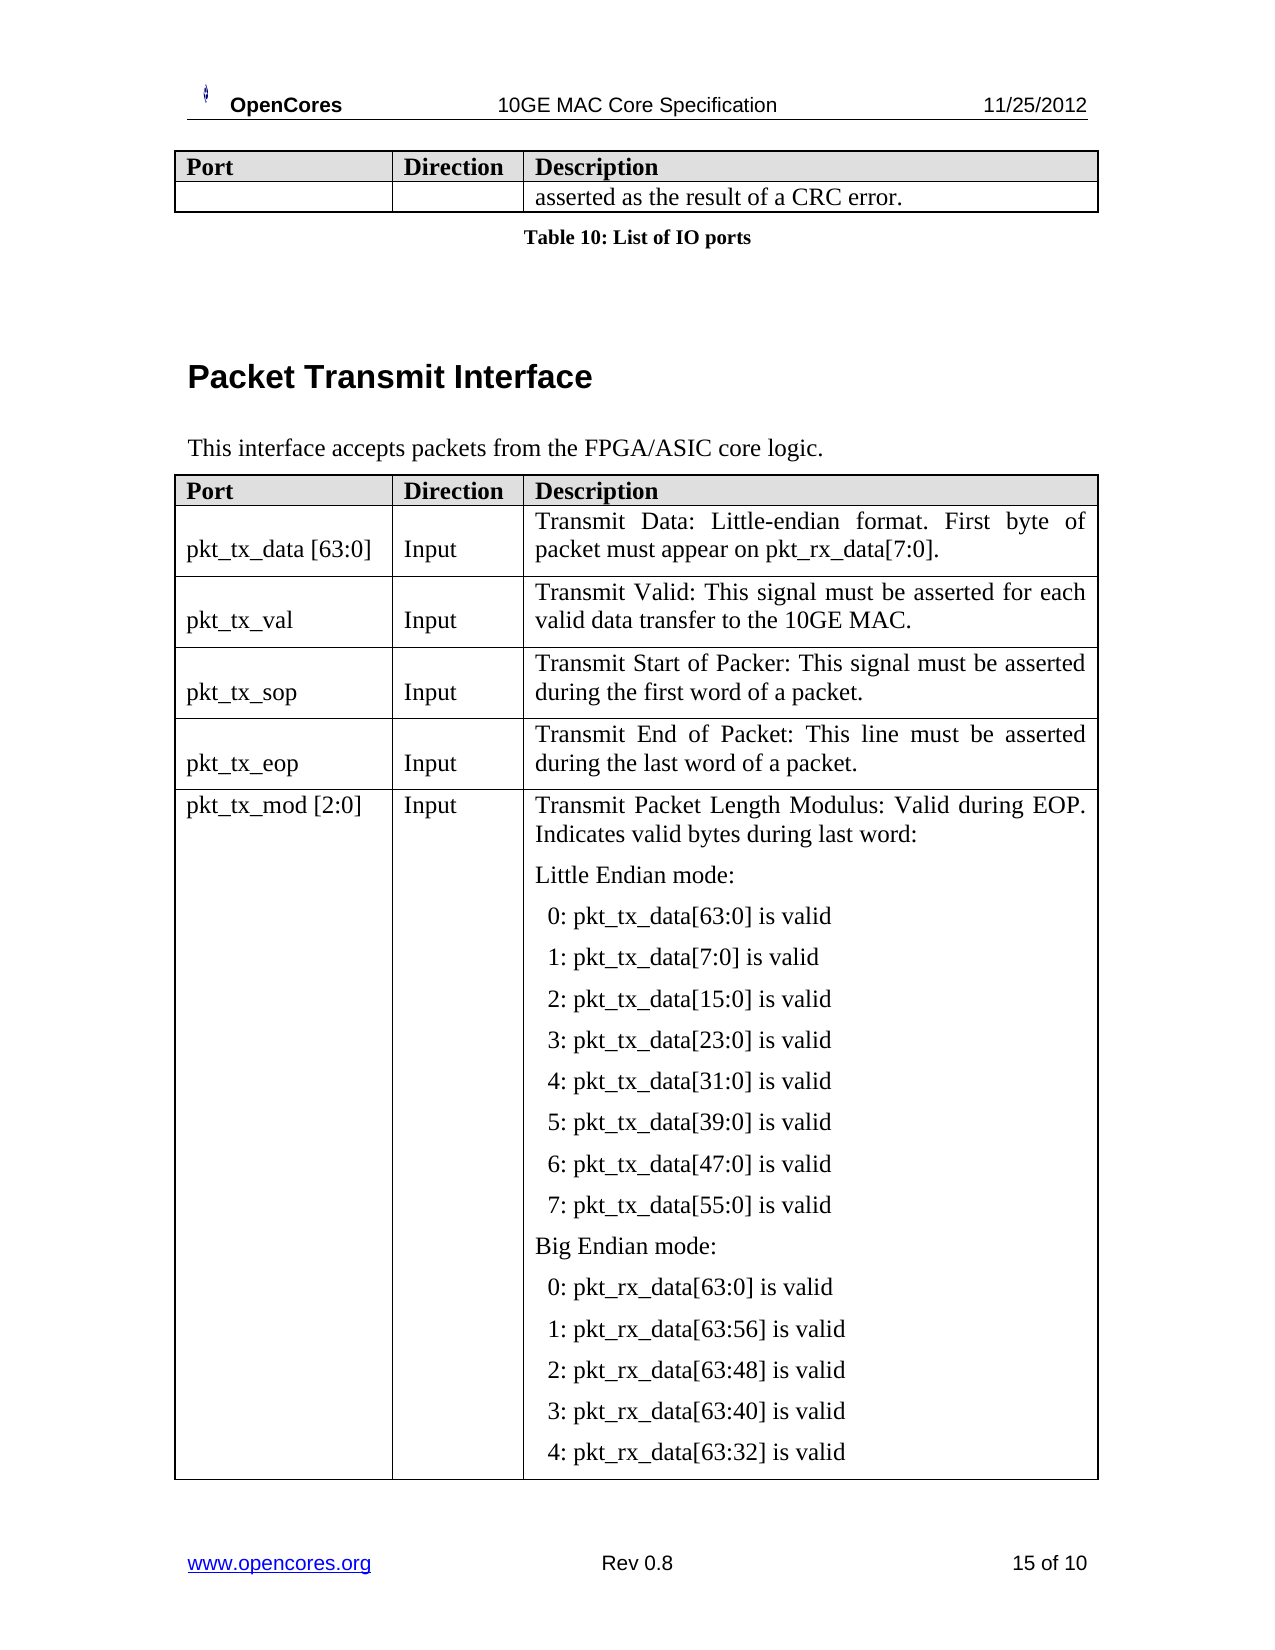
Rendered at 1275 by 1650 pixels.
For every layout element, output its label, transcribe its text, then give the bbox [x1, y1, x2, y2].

table_cell Transmit Data: Little-endian format. First byte of packet must appear on pkt_rx_data[7:0]. [524, 506, 1097, 576]
table_cell pkt_tx_data [63:0] [176, 506, 392, 576]
table_header Port [176, 152, 392, 181]
table_cell Input [393, 790, 523, 1479]
table_header Direction [393, 476, 523, 505]
table_cell [393, 182, 523, 211]
text Table 10: List of IO ports [187, 225, 1088, 249]
subtitle Packet Transmit Interface [187, 357, 1088, 395]
table_cell Input [393, 577, 523, 647]
table_header Port [176, 476, 392, 505]
table_cell [176, 182, 392, 211]
table_cell Transmit Packet Length Modulus: Valid during EOP. Indicates valid bytes during last word: Little Endian mode: 0: pkt_tx_data[63:0] is valid 1: pkt_tx_data[7:0] is valid 2: pkt_tx_data[15:0] is valid 3: pkt_tx_data[23:0] is valid 4: pkt_tx_data[31:0] is valid 5: pkt_tx_data[39:0] is valid 6: pkt_tx_data[47:0] is valid 7: pkt_tx_data[55:0] is valid Big Endian mode: 0: pkt_rx_data[63:0] is valid 1: pkt_rx_data[63:56] is valid 2: pkt_rx_data[63:48] is valid 3: pkt_rx_data[63:40] is valid 4: pkt_rx_data[63:32] is valid [524, 790, 1097, 1479]
table_cell Transmit Valid: This signal must be asserted for each valid data transfer to the 10GE MAC. [524, 577, 1097, 647]
table_cell pkt_tx_val [176, 577, 392, 647]
table_cell pkt_tx_mod [2:0] [176, 790, 392, 1479]
table_cell pkt_tx_sop [176, 648, 392, 718]
table_cell Input [393, 506, 523, 576]
table_cell Input [393, 648, 523, 718]
table_header Description [524, 476, 1097, 505]
table_header Description [524, 152, 1097, 181]
table_cell Input [393, 719, 523, 789]
table_cell Transmit Start of Packer: This signal must be asserted during the first word of a packet. [524, 648, 1097, 718]
table_header Direction [393, 152, 523, 181]
text This interface accepts packets from the FPGA/ASIC core logic. [187, 433, 1088, 461]
table_cell Transmit End of Packet: This line must be asserted during the last word of a packet. [524, 719, 1097, 789]
table_cell asserted as the result of a CRC error. [524, 182, 1097, 211]
table_cell pkt_tx_eop [176, 719, 392, 789]
